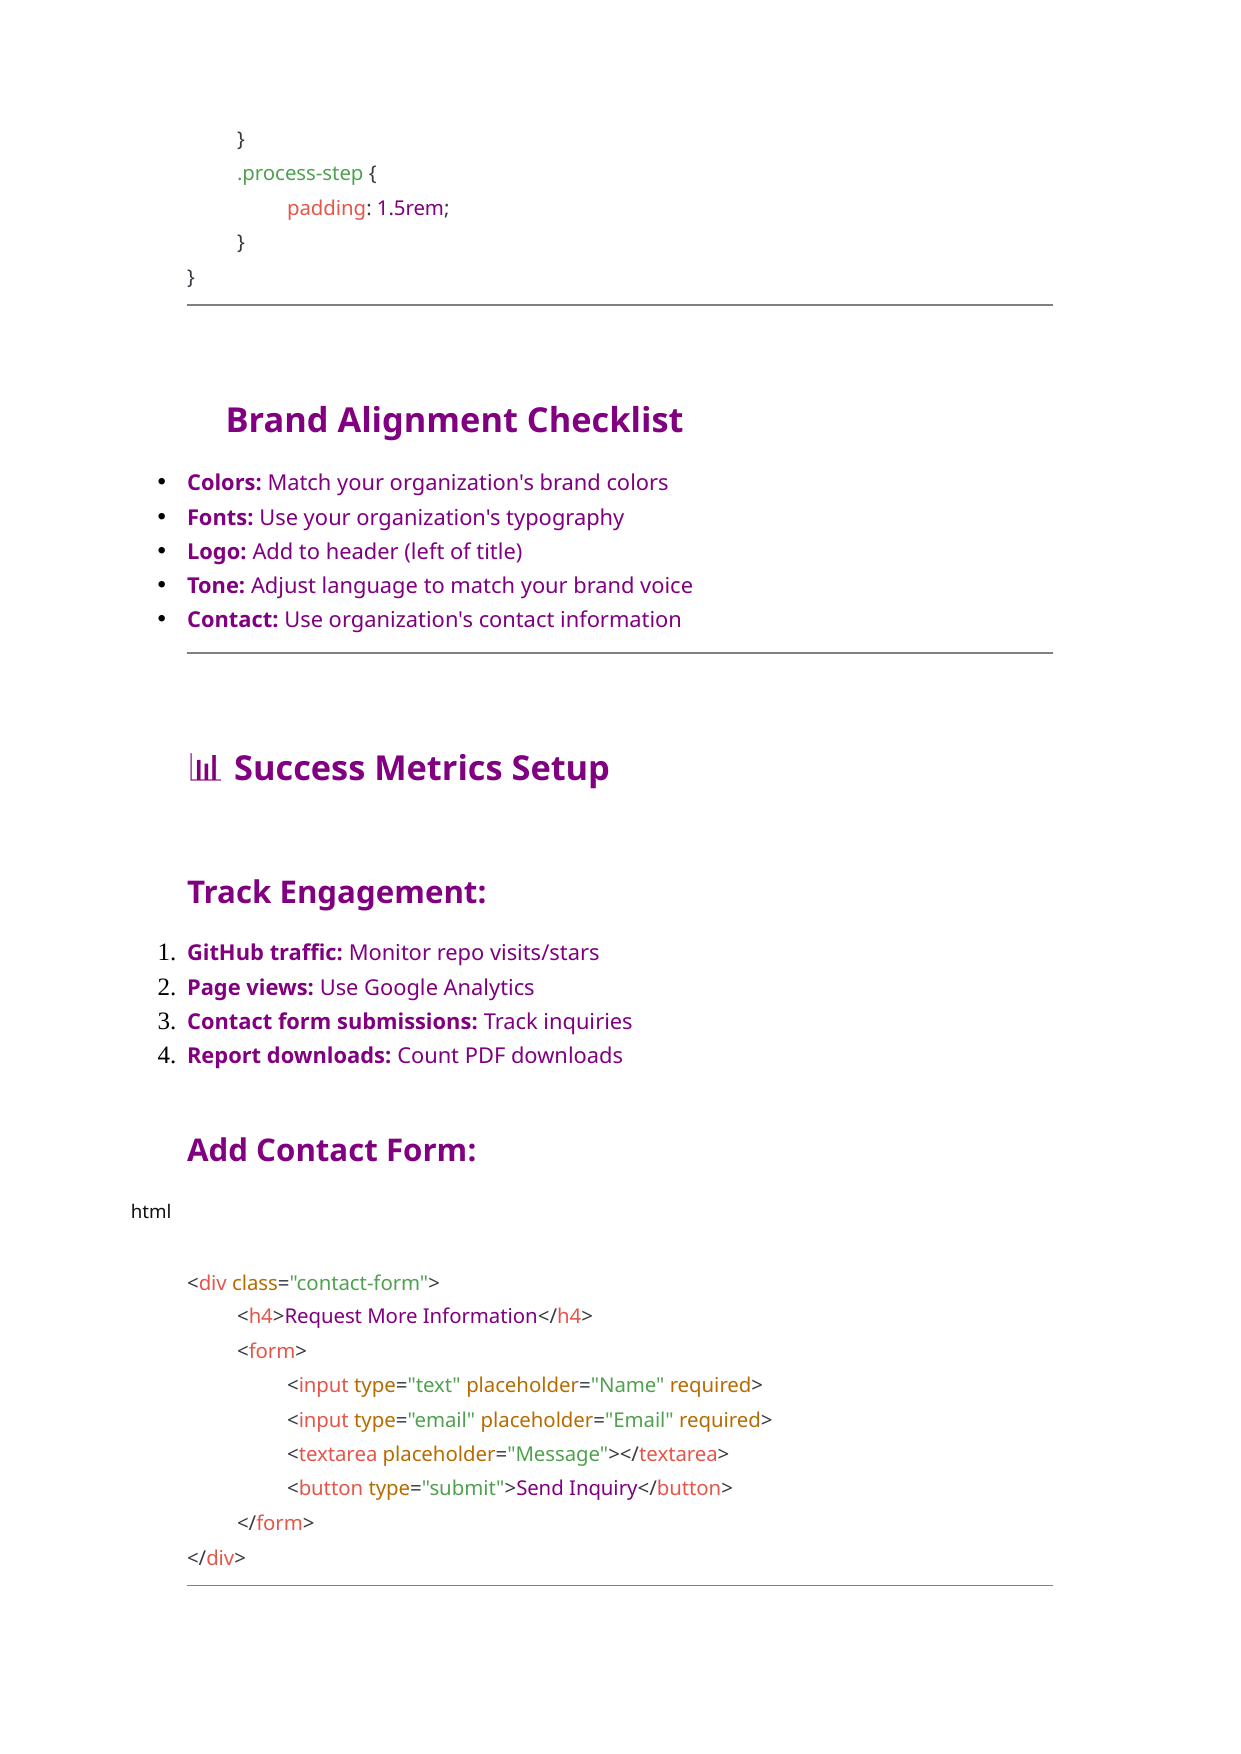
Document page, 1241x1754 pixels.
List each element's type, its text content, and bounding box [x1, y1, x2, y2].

text </div> [187, 1536, 1053, 1571]
list Tone: Adjust language to match your brand voice [187, 570, 1053, 599]
subtitle Add Contact Form: [187, 1124, 1053, 1171]
text </form> [187, 1502, 1053, 1536]
list GitHub traffic: Monitor repo visits/stars [187, 937, 1053, 967]
subtitle 🎨 Brand Alignment Checklist [187, 392, 1053, 442]
text } [187, 221, 1053, 256]
text <input type="email" placeholder="Email" required> [187, 1399, 1053, 1433]
text padding: 1.5rem; [187, 187, 1053, 221]
text <input type="text" placeholder="Name" required> [187, 1364, 1053, 1399]
text <h4>Request More Information</h4> [187, 1296, 1053, 1330]
list Contact: Use organization's contact information [187, 604, 1053, 634]
list Logo: Add to header (left of title) [187, 536, 1053, 565]
text } [187, 256, 1053, 290]
text } [187, 118, 1053, 152]
list Fonts: Use your organization's typography [187, 501, 1053, 531]
list Report downloads: Count PDF downloads [187, 1040, 1053, 1069]
list Colors: Match your organization's brand colors [187, 467, 1053, 497]
text <form> [187, 1330, 1053, 1364]
text <textarea placeholder="Message"></textarea> [187, 1433, 1053, 1468]
text html [131, 1196, 1053, 1224]
text .process-step { [187, 152, 1053, 187]
text <button type="submit">Send Inquiry</button> [187, 1468, 1053, 1502]
subtitle Track Engagement: [187, 865, 1053, 912]
list Page views: Use Google Analytics [187, 971, 1053, 1001]
subtitle 📊 Success Metrics Setup [187, 740, 1053, 790]
list Contact form submissions: Track inquiries [187, 1006, 1053, 1035]
text <div class="contact-form"> [187, 1261, 1053, 1296]
